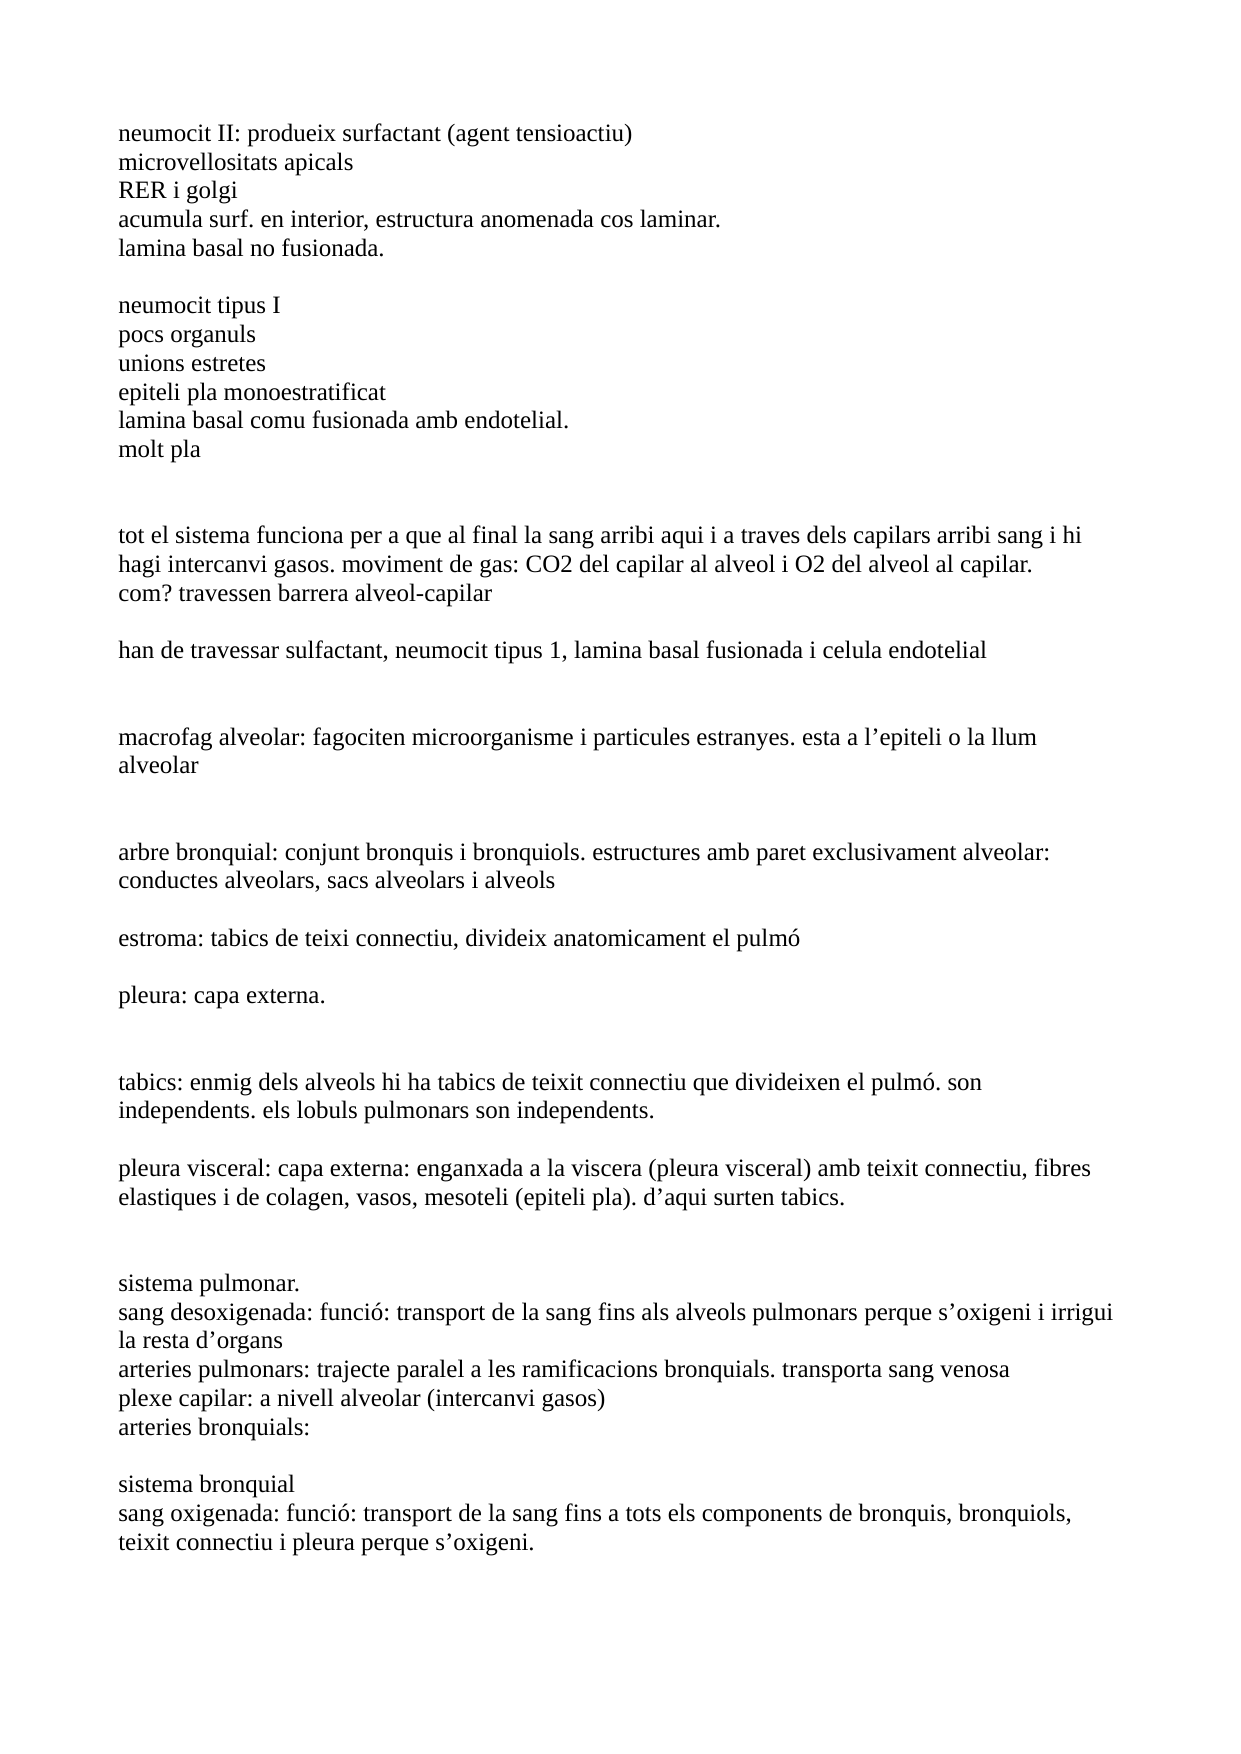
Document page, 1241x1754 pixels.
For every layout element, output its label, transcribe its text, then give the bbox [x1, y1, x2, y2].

text estroma: tabics de teixi connectiu, divideix anatomicament el pulmó [118, 923, 1122, 952]
text sang desoxigenada: funció: transport de la sang fins als alveols pulmonars perque s’oxigeni i irrigui la resta d’organs [118, 1297, 1122, 1354]
text pleura visceral: capa externa: enganxada a la viscera (pleura visceral) amb teixit connectiu, fibres elastiques i de colagen, vasos, mesoteli (epiteli pla). d’aqui surten tabics. [118, 1153, 1122, 1211]
text com? travessen barrera alveol-capilar [118, 578, 1122, 607]
text neumocit II: produeix surfactant (agent tensioactiu) [118, 118, 1122, 147]
text microvellositats apicals [118, 147, 1122, 176]
text arbre bronquial: conjunt bronquis i bronquiols. estructures amb paret exclusivament alveolar: conductes alveolars, sacs alveolars i alveols [118, 837, 1122, 894]
text sang oxigenada: funció: transport de la sang fins a tots els components de bronquis, bronquiols, teixit connectiu i pleura perque s’oxigeni. [118, 1498, 1122, 1556]
text plexe capilar: a nivell alveolar (intercanvi gasos) [118, 1383, 1122, 1412]
text acumula surf. en interior, estructura anomenada cos laminar. [118, 204, 1122, 233]
text neumocit tipus I [118, 291, 1122, 319]
text lamina basal comu fusionada amb endotelial. [118, 406, 1122, 434]
text tot el sistema funciona per a que al final la sang arribi aqui i a traves dels capilars arribi sang i hi hagi intercanvi gasos. moviment de gas: CO2 del capilar al alveol i O2 del alveol al capilar. [118, 521, 1122, 578]
text RER i golgi [118, 176, 1122, 204]
text arteries pulmonars: trajecte paralel a les ramificacions bronquials. transporta sang venosa [118, 1354, 1122, 1383]
text tabics: enmig dels alveols hi ha tabics de teixit connectiu que divideixen el pulmó. son independents. els lobuls pulmonars son independents. [118, 1067, 1122, 1124]
text epiteli pla monoestratificat [118, 377, 1122, 406]
text macrofag alveolar: fagociten microorganisme i particules estranyes. esta a l’epiteli o la llum alveolar [118, 722, 1122, 779]
text sistema bronquial [118, 1469, 1122, 1498]
text sistema pulmonar. [118, 1268, 1122, 1297]
text unions estretes [118, 348, 1122, 377]
text arteries bronquials: [118, 1412, 1122, 1441]
text pleura: capa externa. [118, 981, 1122, 1009]
text molt pla [118, 434, 1122, 463]
text lamina basal no fusionada. [118, 233, 1122, 262]
text pocs organuls [118, 319, 1122, 348]
text han de travessar sulfactant, neumocit tipus 1, lamina basal fusionada i celula endotelial [118, 636, 1122, 664]
